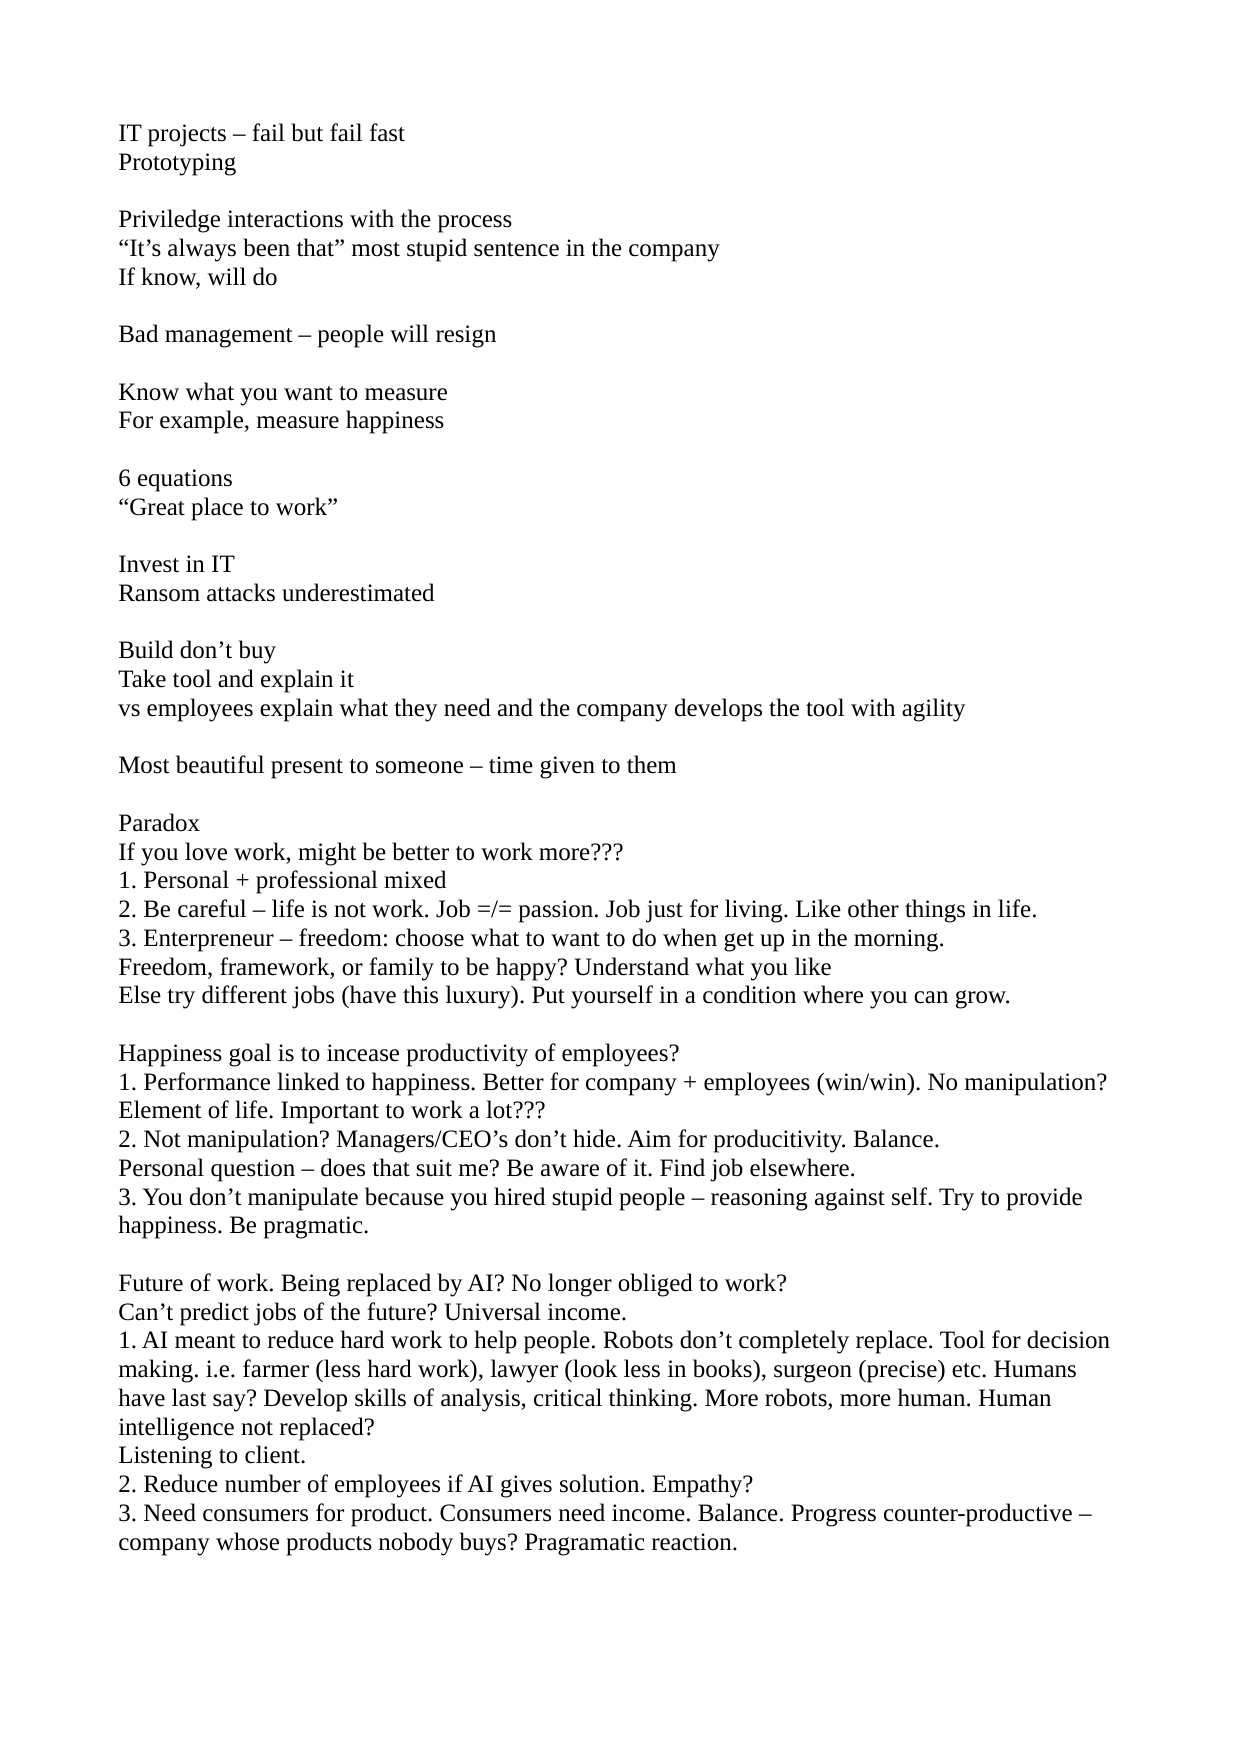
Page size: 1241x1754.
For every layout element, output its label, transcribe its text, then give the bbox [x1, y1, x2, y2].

text “Great place to work” [118, 492, 1122, 521]
text Paradox [118, 808, 1122, 837]
text IT projects – fail but fail fast [118, 118, 1122, 147]
text If you love work, might be better to work more??? [118, 837, 1122, 866]
text Take tool and explain it [118, 664, 1122, 693]
text For example, measure happiness [118, 406, 1122, 434]
text Invest in IT [118, 549, 1122, 578]
text 2. Not manipulation? Managers/CEO’s don’t hide. Aim for producitivity. Balance. [118, 1124, 1122, 1153]
text Element of life. Important to work a lot??? [118, 1096, 1122, 1124]
text “It’s always been that” most stupid sentence in the company [118, 233, 1122, 262]
text 1. Performance linked to happiness. Better for company + employees (win/win). No manipulation? [118, 1067, 1122, 1096]
text 2. Reduce number of employees if AI gives solution. Empathy? [118, 1469, 1122, 1498]
text If know, will do [118, 262, 1122, 291]
text Listening to client. [118, 1441, 1122, 1469]
text Prototyping [118, 147, 1122, 176]
text 3. Need consumers for product. Consumers need income. Balance. Progress counter-productive – company whose products nobody buys? Pragramatic reaction. [118, 1498, 1122, 1556]
text Can’t predict jobs of the future? Universal income. [118, 1297, 1122, 1326]
text Freedom, framework, or family to be happy? Understand what you like [118, 952, 1122, 981]
text 3. You don’t manipulate because you hired stupid people – reasoning against self. Try to provide happiness. Be pragmatic. [118, 1182, 1122, 1239]
text Bad management – people will resign [118, 319, 1122, 348]
text Ransom attacks underestimated [118, 578, 1122, 607]
text vs employees explain what they need and the company develops the tool with agility [118, 693, 1122, 722]
text 2. Be careful – life is not work. Job =/= passion. Job just for living. Like other things in life. [118, 894, 1122, 923]
text Personal question – does that suit me? Be aware of it. Find job elsewhere. [118, 1153, 1122, 1182]
text 1. Personal + professional mixed [118, 866, 1122, 894]
text Know what you want to measure [118, 377, 1122, 406]
text 3. Enterpreneur – freedom: choose what to want to do when get up in the morning. [118, 923, 1122, 952]
text 6 equations [118, 463, 1122, 492]
text Build don’t buy [118, 636, 1122, 664]
text 1. AI meant to reduce hard work to help people. Robots don’t completely replace. Tool for decision making. i.e. farmer (less hard work), lawyer (look less in books), surgeon (precise) etc. Humans have last say? Develop skills of analysis, critical thinking. More robots, more human. Human intelligence not replaced? [118, 1326, 1122, 1441]
text Future of work. Being replaced by AI? No longer obliged to work? [118, 1268, 1122, 1297]
text Else try different jobs (have this luxury). Put yourself in a condition where you can grow. [118, 981, 1122, 1009]
text Most beautiful present to someone – time given to them [118, 751, 1122, 779]
text Priviledge interactions with the process [118, 204, 1122, 233]
text Happiness goal is to incease productivity of employees? [118, 1038, 1122, 1067]
